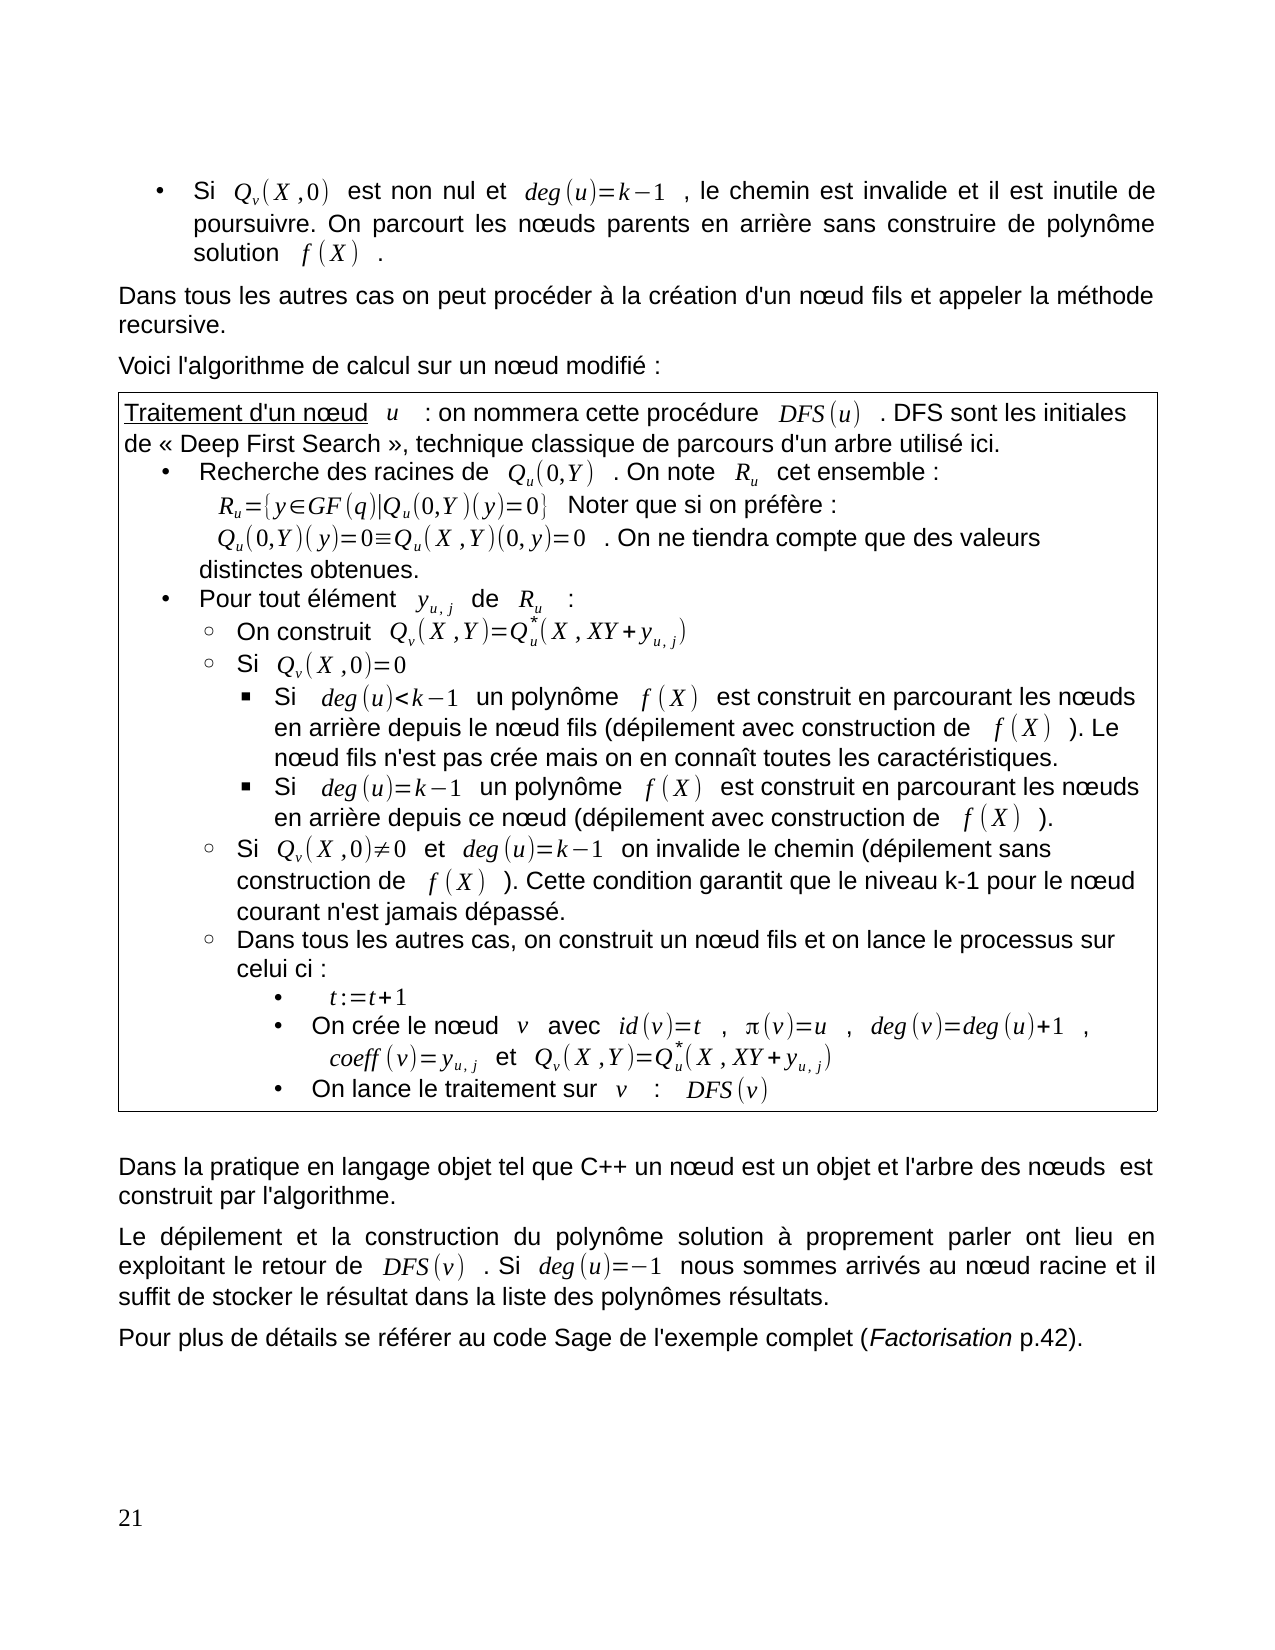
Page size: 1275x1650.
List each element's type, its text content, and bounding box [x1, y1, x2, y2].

text Dans la pratique en langage objet tel que C++ un nœud est un objet et l'arbre des nœuds est construit par l'algorithme. [118, 1152, 1157, 1210]
text Le dépilement et la construction du polynôme solution à proprement parler ont lieu en exploitant le retour de. Sinous sommes arrivés au nœud racine et il suffit de stocker le résultat dans la liste des polynômes résultats. [118, 1222, 1157, 1311]
text Voici l'algorithme de calcul sur un nœud modifié : [118, 351, 1157, 379]
text Dans tous les autres cas on peut procéder à la création d'un nœud fils et appeler la méthode recursive. [118, 281, 1157, 338]
table_header Traitement d'un nœud : on nommera cette procédure. DFS sont les initiales de « Deep First Search », technique classique de parcours d'un arbre utilisé ici. Recherche des racines de. On notecet ensemble : Noter que si on préfère :. On ne tiendra compte que des valeurs distinctes obtenues. Pour tout élémentde : On construit Si Si un polynômeest construit en parcourant les nœuds en arrière depuis le nœud fils (dépilement avec construction de). Le nœud fils n'est pas crée mais on en connaît toutes les caractéristiques. Si un polynômeest construit en parcourant les nœuds en arrière depuis ce nœud (dépilement avec construction de). Sieton invalide le chemin (dépilement sans construction de). Cette condition garantit que le niveau k-1 pour le nœud courant n'est jamais dépassé. Dans tous les autres cas, on construit un nœud fils et on lance le processus sur celui ci : On crée le nœudavec,,,et On lance le traitement sur : [119, 393, 1157, 1111]
text Pour plus de détails se référer au code Sage de l'exemple complet (Factorisation p.41). [118, 1323, 1157, 1352]
list Siest non nul et, le chemin est invalide et il est inutile de poursuivre. On parcourt les nœuds parents en arrière sans construire de polynôme solution. [156, 176, 1157, 268]
